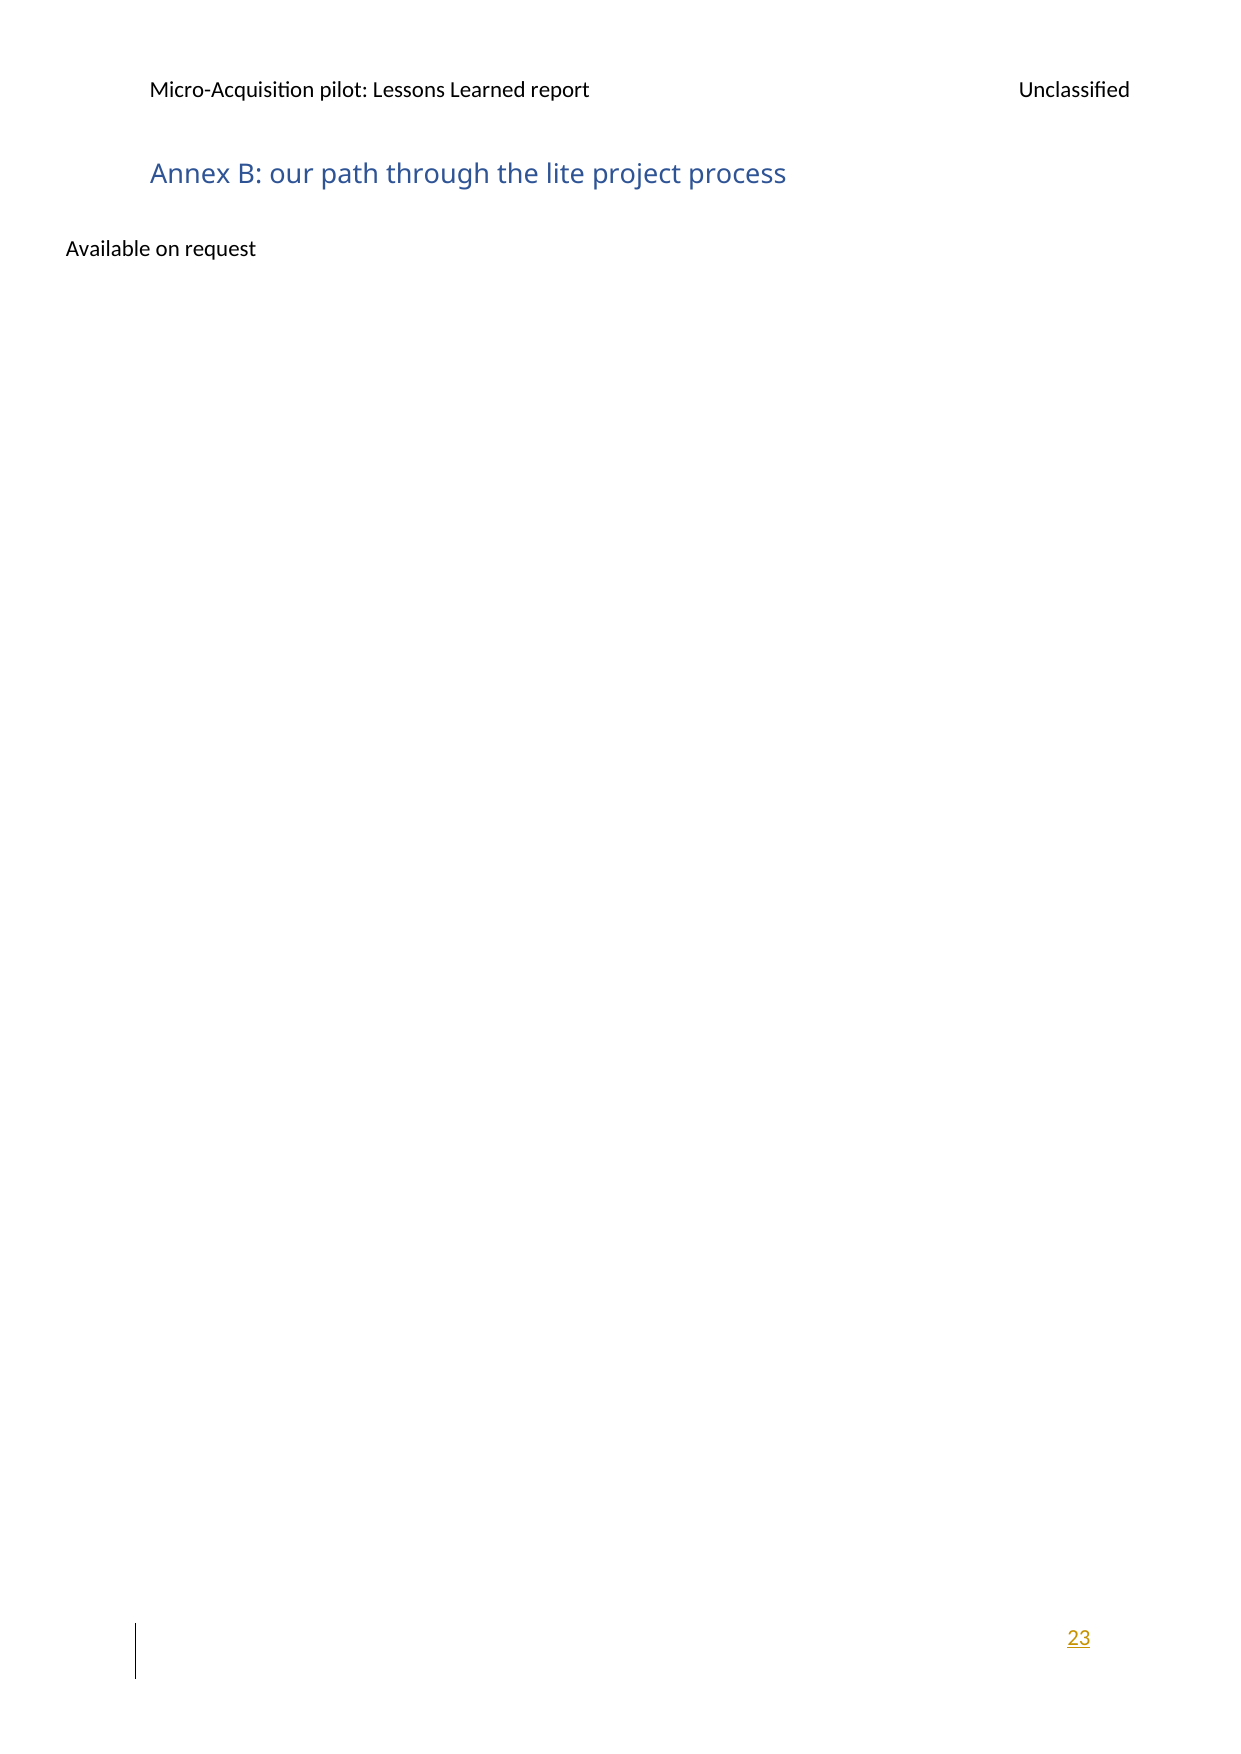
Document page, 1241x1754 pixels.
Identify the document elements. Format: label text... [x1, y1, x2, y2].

text Available on request [66, 234, 1090, 262]
subtitle Annex B: our path through the lite project process [150, 154, 1090, 231]
